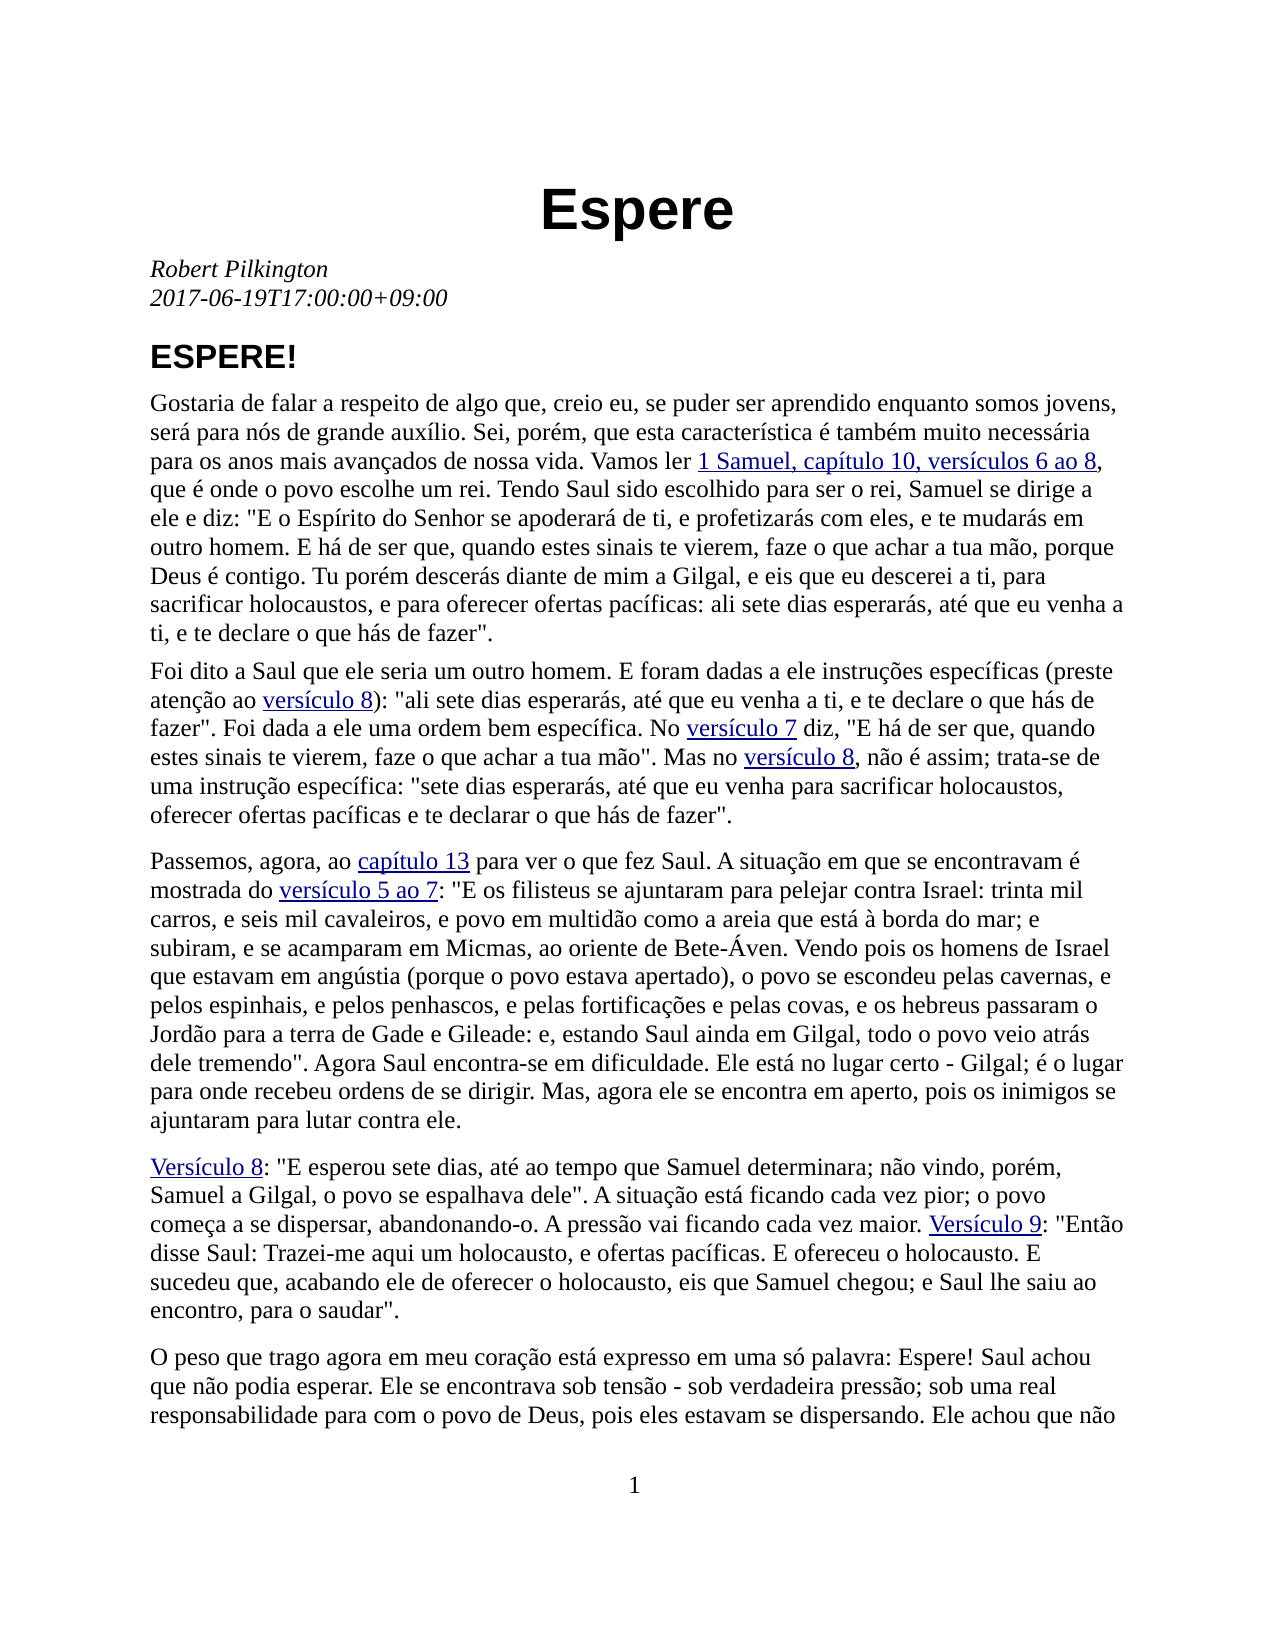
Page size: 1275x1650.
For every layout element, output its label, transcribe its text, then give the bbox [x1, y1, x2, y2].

text Passemos, agora, ao capítulo 13 para ver o que fez Saul. A situação em que se encontravam é mostrada do versículo 5 ao 7: "E os filisteus se ajuntaram para pelejar contra Israel: trinta mil carros, e seis mil cavaleiros, e povo em multidão como a areia que está à borda do mar; e subiram, e se acamparam em Micmas, ao oriente de Bete-Áven. Vendo pois os homens de Israel que estavam em angústia (porque o povo estava apertado), o povo se escondeu pelas cavernas, e pelos espinhais, e pelos penhascos, e pelas fortificações e pelas covas, e os hebreus passaram o Jordão para a terra de Gade e Gileade: e, estando Saul ainda em Gilgal, todo o povo veio atrás dele tremendo". Agora Saul encontra-se em dificuldade. Ele está no lugar certo - Gilgal; é o lugar para onde recebeu ordens de se dirigir. Mas, agora ele se encontra em aperto, pois os inimigos se ajuntaram para lutar contra ele. [150, 846, 1125, 1134]
text Robert Pilkington [150, 254, 1125, 283]
title Espere [150, 175, 1125, 242]
text O peso que trago agora em meu coração está expresso em uma só palavra: Espere! Saul achou que não podia esperar. Ele se encontrava sob tensão - sob verdadeira pressão; sob uma real responsabilidade para com o povo de Deus, pois eles estavam se dispersando. Ele achou que não [150, 1342, 1125, 1428]
text Versículo 8: "E esperou sete dias, até ao tempo que Samuel determinara; não vindo, porém, Samuel a Gilgal, o povo se espalhava dele". A situação está ficando cada vez pior; o povo começa a se dispersar, abandonando-o. A pressão vai ficando cada vez maior. Versículo 9: "Então disse Saul: Trazei-me aqui um holocausto, e ofertas pacíficas. E ofereceu o holocausto. E sucedeu que, acabando ele de oferecer o holocausto, eis que Samuel chegou; e Saul lhe saiu ao encontro, para o saudar". [150, 1152, 1125, 1324]
text Gostaria de falar a respeito de algo que, creio eu, se puder ser aprendido enquanto somos jovens, será para nós de grande auxílio. Sei, porém, que esta característica é também muito necessária para os anos mais avançados de nossa vida. Vamos ler 1 Samuel, capítulo 10, versículos 6 ao 8, que é onde o povo escolhe um rei. Tendo Saul sido escolhido para ser o rei, Samuel se dirige a ele e diz: "E o Espírito do Senhor se apoderará de ti, e profetizarás com eles, e te mudarás em outro homem. E há de ser que, quando estes sinais te vierem, faze o que achar a tua mão, porque Deus é contigo. Tu porém descerás diante de mim a Gilgal, e eis que eu descerei a ti, para sacrificar holocaustos, e para oferecer ofertas pacíficas: ali sete dias esperarás, até que eu venha a ti, e te declare o que hás de fazer". [150, 388, 1125, 647]
subtitle ESPERE! [150, 337, 1125, 376]
text 2017-06-19T17:00:00+09:00 [150, 283, 1125, 312]
text Foi dito a Saul que ele seria um outro homem. E foram dadas a ele instruções específicas (preste atenção ao versículo 8): "ali sete dias esperarás, até que eu venha a ti, e te declare o que hás de fazer". Foi dada a ele uma ordem bem específica. No versículo 7 diz, "E há de ser que, quando estes sinais te vierem, faze o que achar a tua mão". Mas no versículo 8, não é assim; trata-se de uma instrução específica: "sete dias esperarás, até que eu venha para sacrificar holocaustos, oferecer ofertas pacíficas e te declarar o que hás de fazer". [150, 656, 1125, 828]
